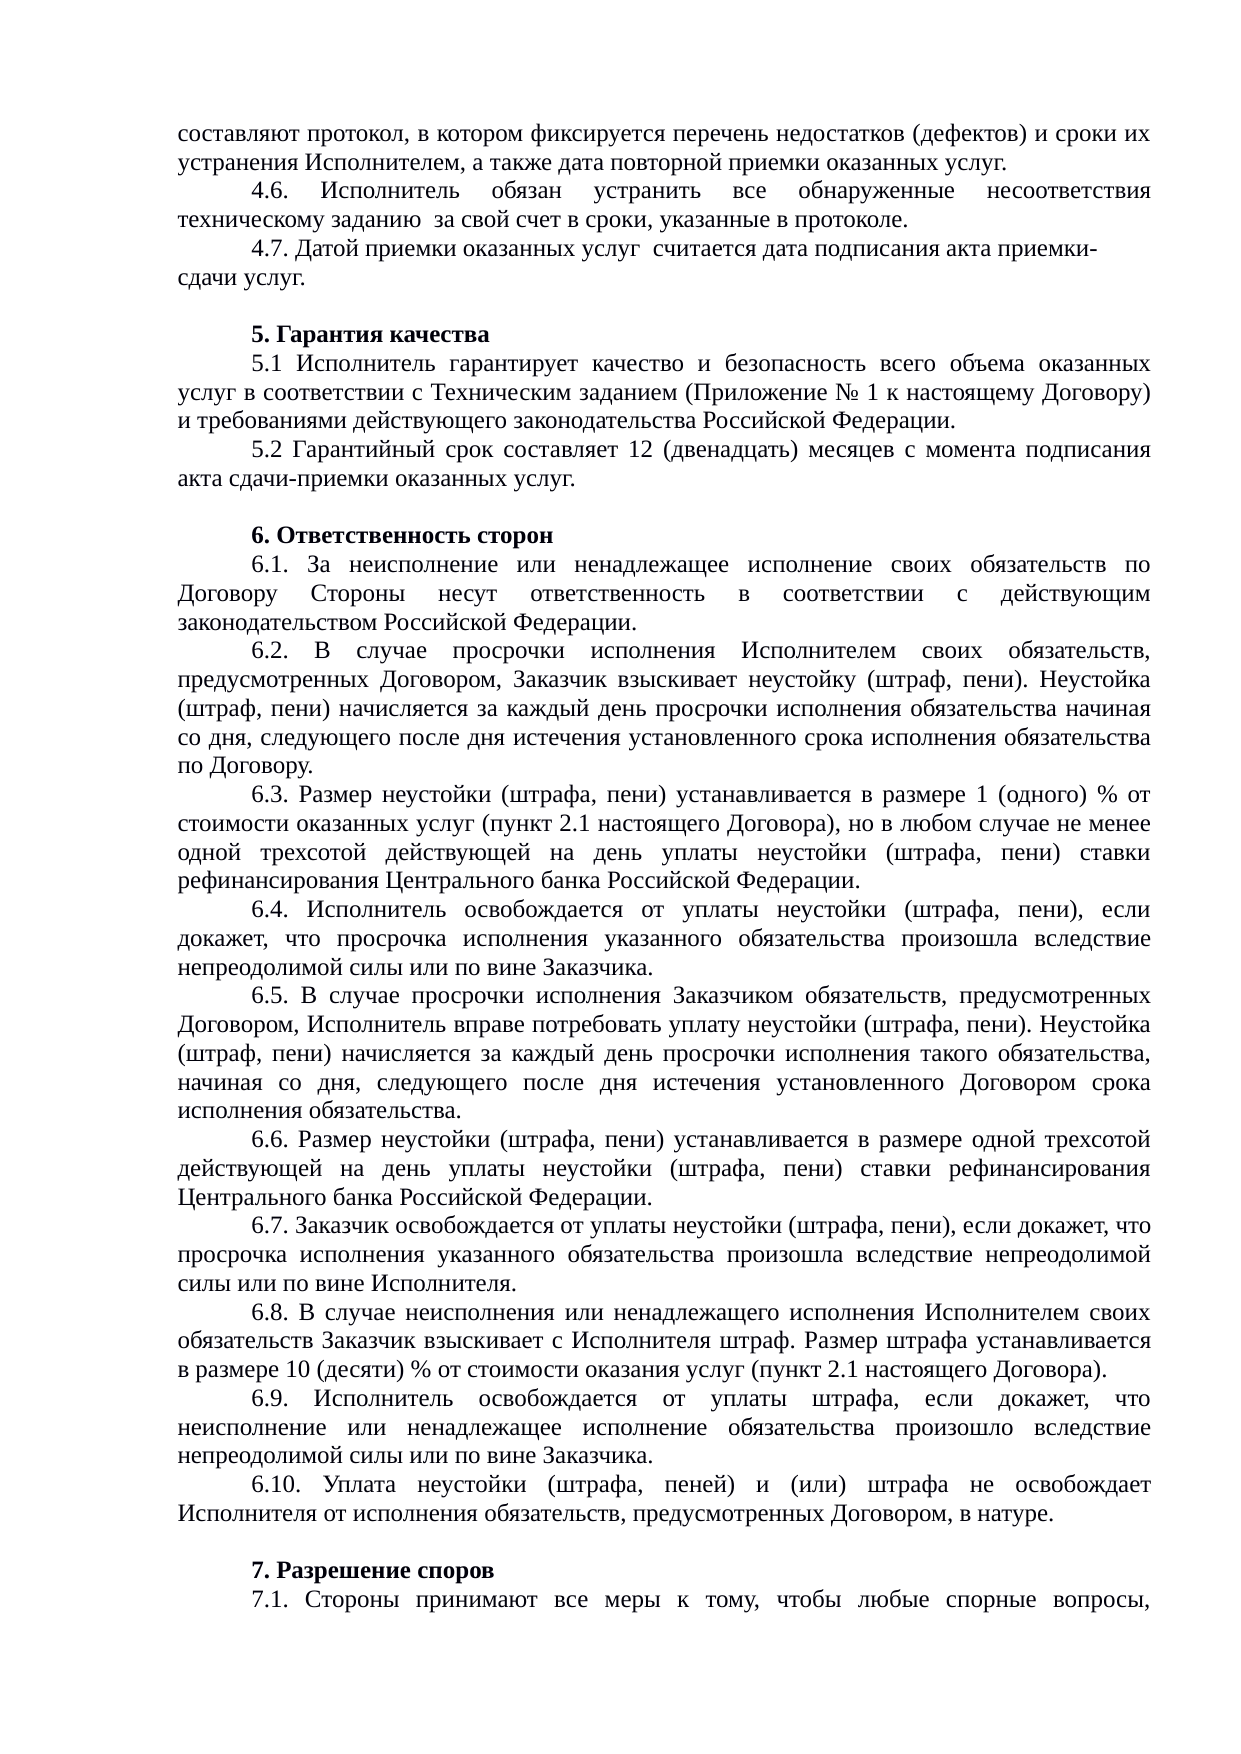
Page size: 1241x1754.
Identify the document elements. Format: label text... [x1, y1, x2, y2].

text 5.1 Исполнитель гарантирует качество и безопасность всего объема оказанных услуг в соответствии с Техническим заданием (Приложение № 1 к настоящему Договору) и требованиями действующего законодательства Российской Федерации. [177, 348, 1152, 434]
text 6.6. Размер неустойки (штрафа, пени) устанавливается в размере одной трехсотой действующей на день уплаты неустойки (штрафа, пени) ставки рефинансирования Центрального банка Российской Федерации. [177, 1124, 1152, 1211]
text 6.3. Размер неустойки (штрафа, пени) устанавливается в размере 1 (одного) % от стоимости оказанных услуг (пункт 2.1 настоящего Договора), но в любом случае не менее одной трехсотой действующей на день уплаты неустойки (штрафа, пени) ставки рефинансирования Центрального банка Российской Федерации. [177, 779, 1152, 894]
text 6.5. В случае просрочки исполнения Заказчиком обязательств, предусмотренных Договором, Исполнитель вправе потребовать уплату неустойки (штрафа, пени). Неустойка (штраф, пени) начисляется за каждый день просрочки исполнения такого обязательства, начиная со дня, следующего после дня истечения установленного Договором срока исполнения обязательства. [177, 981, 1152, 1124]
text 6.2. В случае просрочки исполнения Исполнителем своих обязательств, предусмотренных Договором, Заказчик взыскивает неустойку (штраф, пени). Неустойка (штраф, пени) начисляется за каждый день просрочки исполнения обязательства начиная со дня, следующего после дня истечения установленного срока исполнения обязательства по Договору. [177, 636, 1152, 779]
text 4.7. Датой приемки оказанных услуг считается дата подписания акта приемки-сдачи услуг. [177, 233, 1152, 291]
text 6.10. Уплата неустойки (штрафа, пеней) и (или) штрафа не освобождает Исполнителя от исполнения обязательств, предусмотренных Договором, в натуре. [177, 1469, 1152, 1527]
text 7.1. Стороны принимают все меры к тому, чтобы любые спорные вопросы, [177, 1584, 1152, 1613]
text 7. Разрешение споров [177, 1556, 1152, 1584]
text 6.7. Заказчик освобождается от уплаты неустойки (штрафа, пени), если докажет, что просрочка исполнения указанного обязательства произошла вследствие непреодолимой силы или по вине Исполнителя. [177, 1211, 1152, 1297]
text 6.1. За неисполнение или ненадлежащее исполнение своих обязательств по Договору Стороны несут ответственность в соответствии с действующим законодательством Российской Федерации. [177, 549, 1152, 636]
text 5.2 Гарантийный срок составляет 12 (двенадцать) месяцев с момента подписания акта сдачи-приемки оказанных услуг. [177, 434, 1152, 492]
text 6.8. В случае неисполнения или ненадлежащего исполнения Исполнителем своих обязательств Заказчик взыскивает с Исполнителя штраф. Размер штрафа устанавливается в размере 10 (десяти) % от стоимости оказания услуг (пункт 2.1 настоящего Договора). [177, 1297, 1152, 1383]
text 4.6. Исполнитель обязан устранить все обнаруженные несоответствия техническому заданию за свой счет в сроки, указанные в протоколе. [177, 176, 1152, 233]
text 6.9. Исполнитель освобождается от уплаты штрафа, если докажет, что неисполнение или ненадлежащее исполнение обязательства произошло вследствие непреодолимой силы или по вине Заказчика. [177, 1383, 1152, 1469]
text 5. Гарантия качества [177, 319, 1152, 348]
text составляют протокол, в котором фиксируется перечень недостатков (дефектов) и сроки их устранения Исполнителем, а также дата повторной приемки оказанных услуг. [177, 118, 1152, 176]
text 6. Ответственность сторон [177, 521, 1152, 549]
text 6.4. Исполнитель освобождается от уплаты неустойки (штрафа, пени), если докажет, что просрочка исполнения указанного обязательства произошла вследствие непреодолимой силы или по вине Заказчика. [177, 894, 1152, 981]
